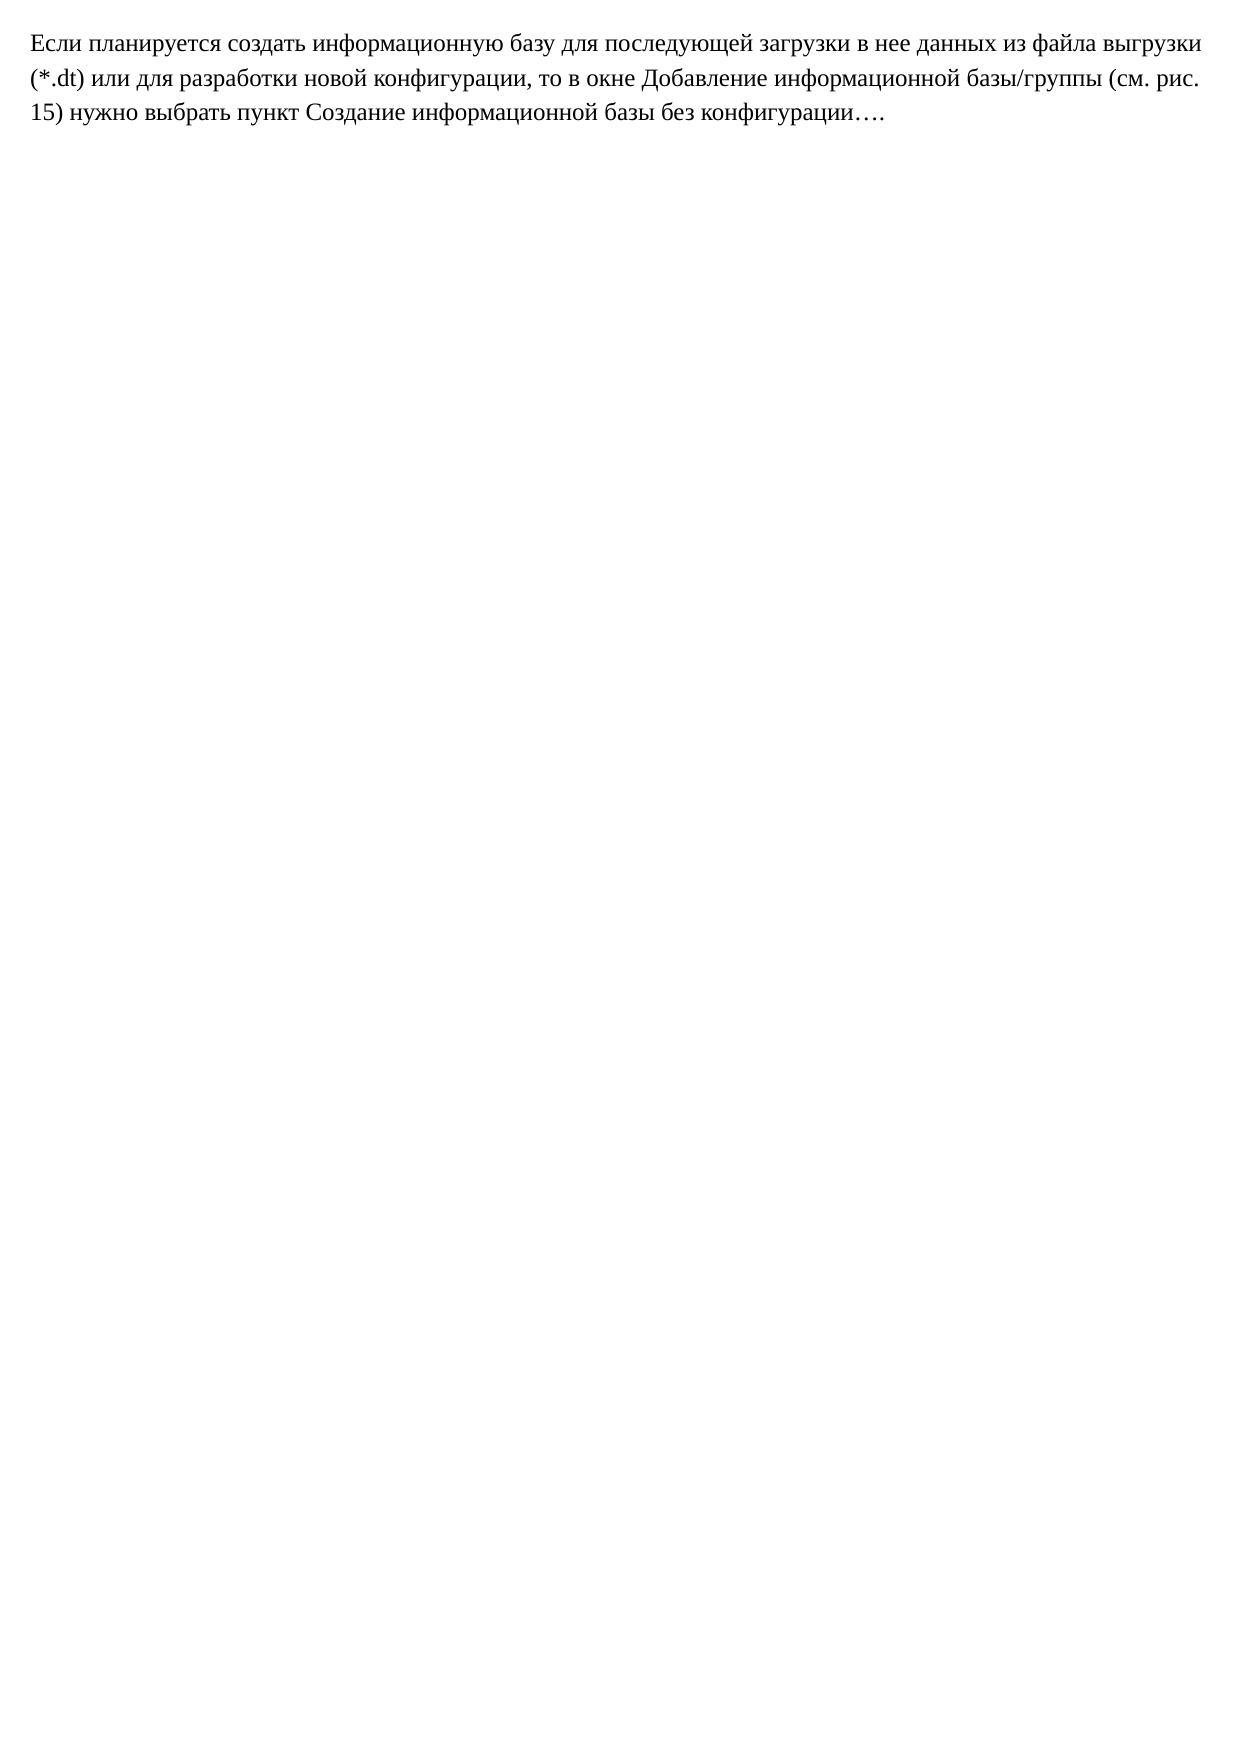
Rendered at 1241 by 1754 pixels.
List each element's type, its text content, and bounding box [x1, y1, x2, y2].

text Если планируется создать информационную базу для последующей загрузки в нее данных из файла выгрузки (*.dt) или для разработки новой конфигурации, то в окне Добавление информационной базы/группы (см. рис. 15) нужно выбрать пункт Создание информационной базы без конфигурации…. [30, 28, 1211, 126]
